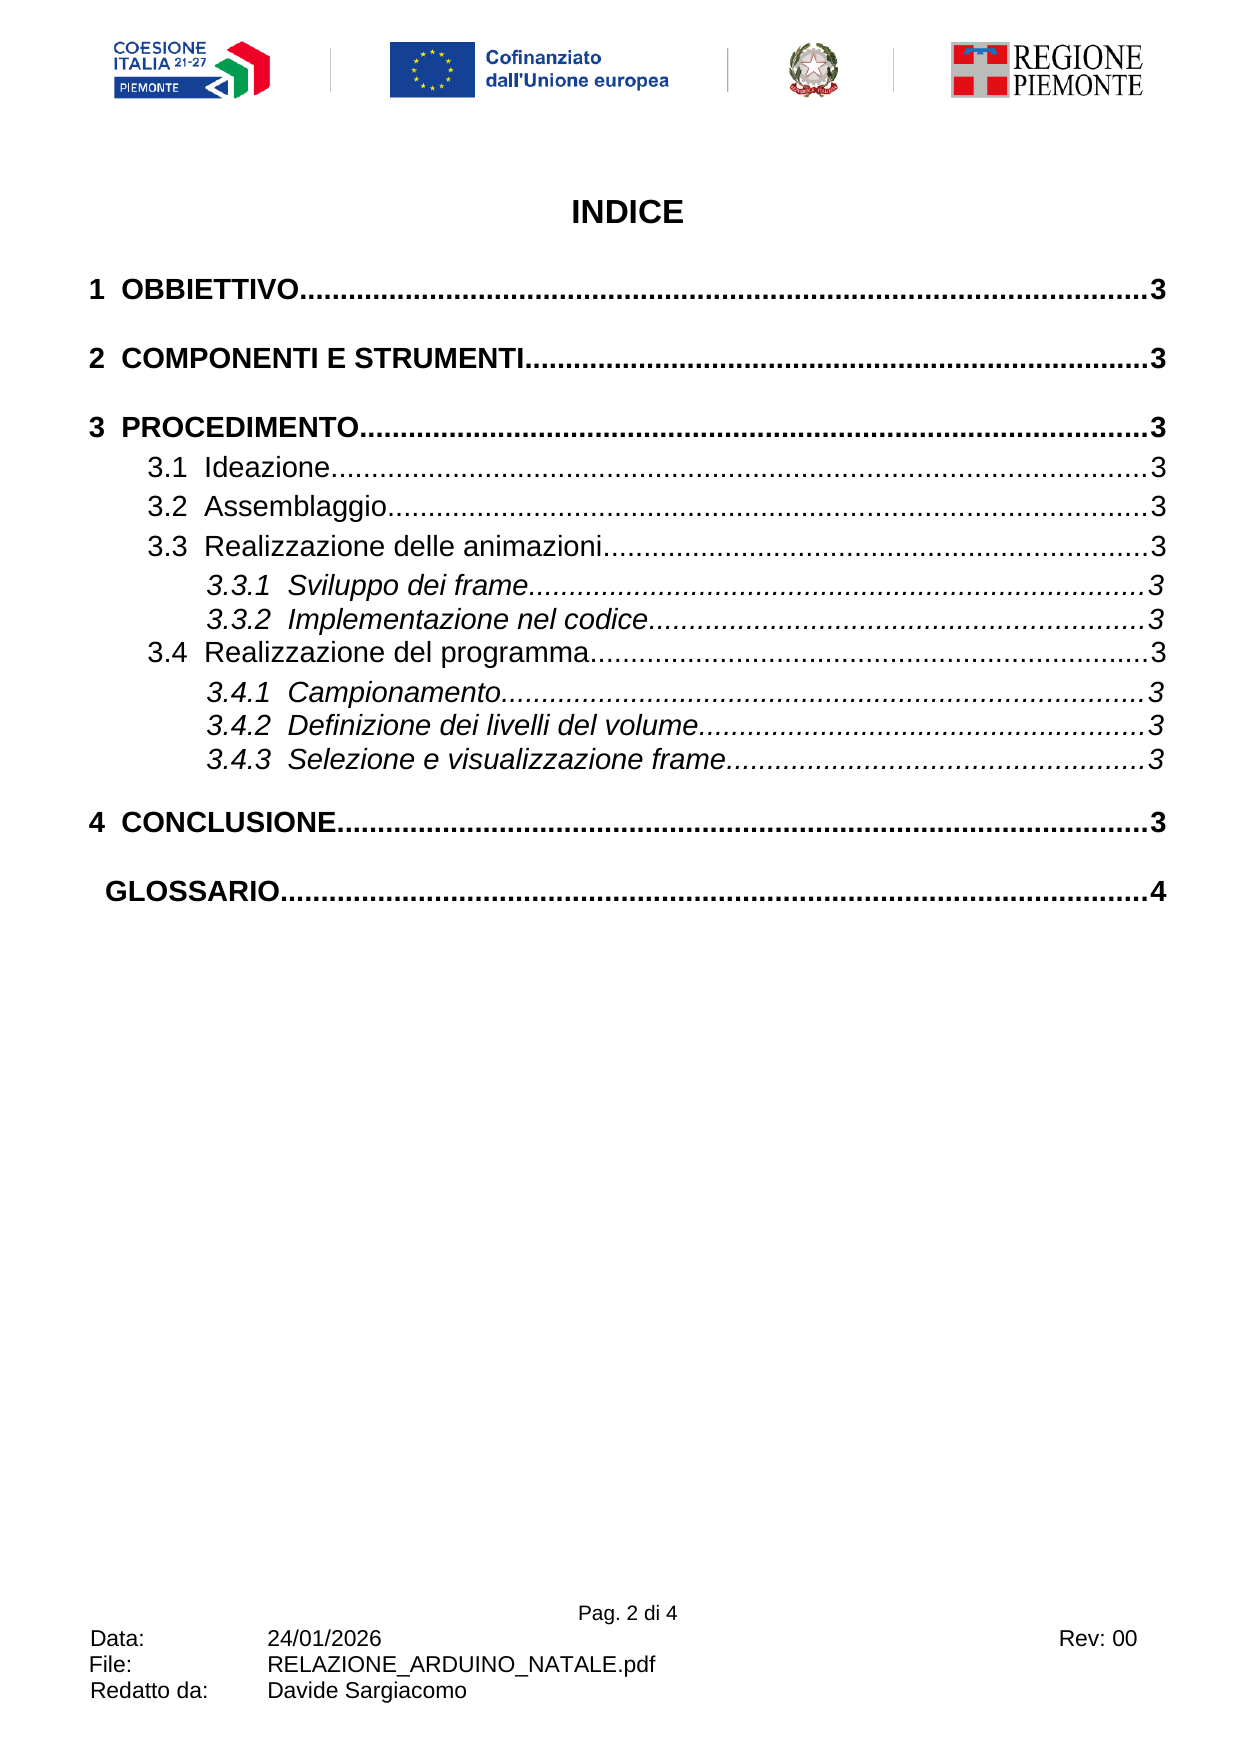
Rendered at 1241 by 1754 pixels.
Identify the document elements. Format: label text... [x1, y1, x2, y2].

text 3.3 Realizzazione delle animazioni 3 [89, 529, 1167, 562]
text 3.4.2 Definizione dei livelli del volume 3 [148, 708, 1167, 742]
text 3.4.1 Campionamento 3 [148, 675, 1167, 708]
text 3.4 Realizzazione del programma 3 [89, 635, 1167, 669]
picture [108, 29, 1147, 119]
text 3.3.1 Sviluppo dei frame 3 [148, 568, 1167, 602]
text 1 Obbiettivo 3 [89, 272, 1167, 306]
text 3.3.2 Implementazione nel codice 3 [148, 602, 1167, 635]
text 4 Conclusione 3 [89, 805, 1167, 838]
subtitle INDICE [89, 192, 1167, 230]
text 3.1 Ideazione 3 [89, 450, 1167, 483]
text 3.2 Assemblaggio 3 [89, 489, 1167, 523]
text 2 Componenti e Strumenti 3 [89, 341, 1167, 375]
text Glossario 4 [89, 874, 1167, 907]
text 3 Procedimento 3 [89, 410, 1167, 444]
text 3.4.3 Selezione e visualizzazione frame 3 [148, 742, 1167, 775]
